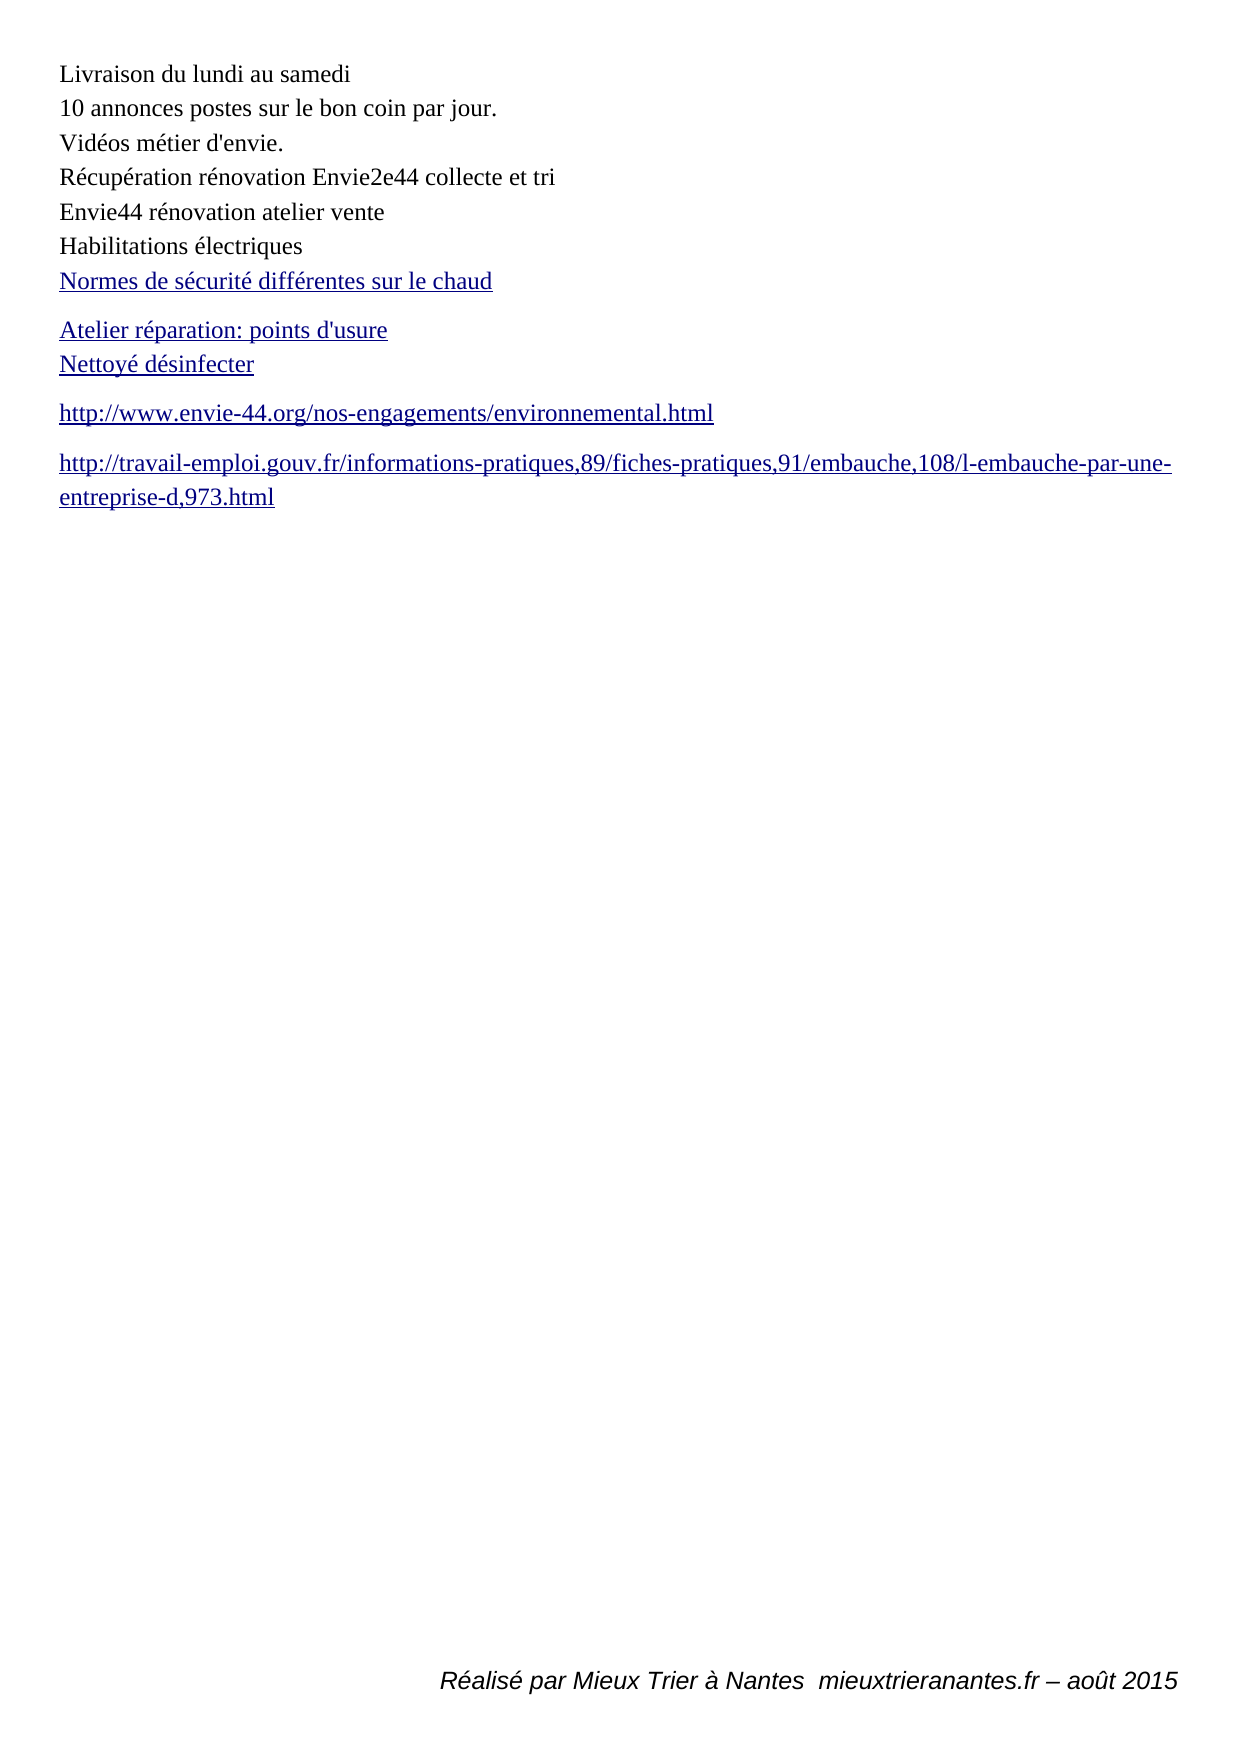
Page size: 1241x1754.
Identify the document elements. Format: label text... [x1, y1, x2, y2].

text Atelier réparation: points d'usure Nettoyé désinfecter [59, 315, 1181, 378]
text http://travail-emploi.gouv.fr/informations-pratiques,89/fiches-pratiques,91/embauche,108/l-embauche-par-une-entreprise-d,973.html [59, 448, 1181, 511]
text Livraison du lundi au samedi 10 annonces postes sur le bon coin par jour. Vidéos métier d'envie. Récupération rénovation Envie2e44 collecte et tri Envie44 rénovation atelier vente Habilitations électriques Normes de sécurité différentes sur le chaud [59, 59, 1181, 295]
text http://www.envie-44.org/nos-engagements/environnemental.html [59, 398, 1181, 427]
